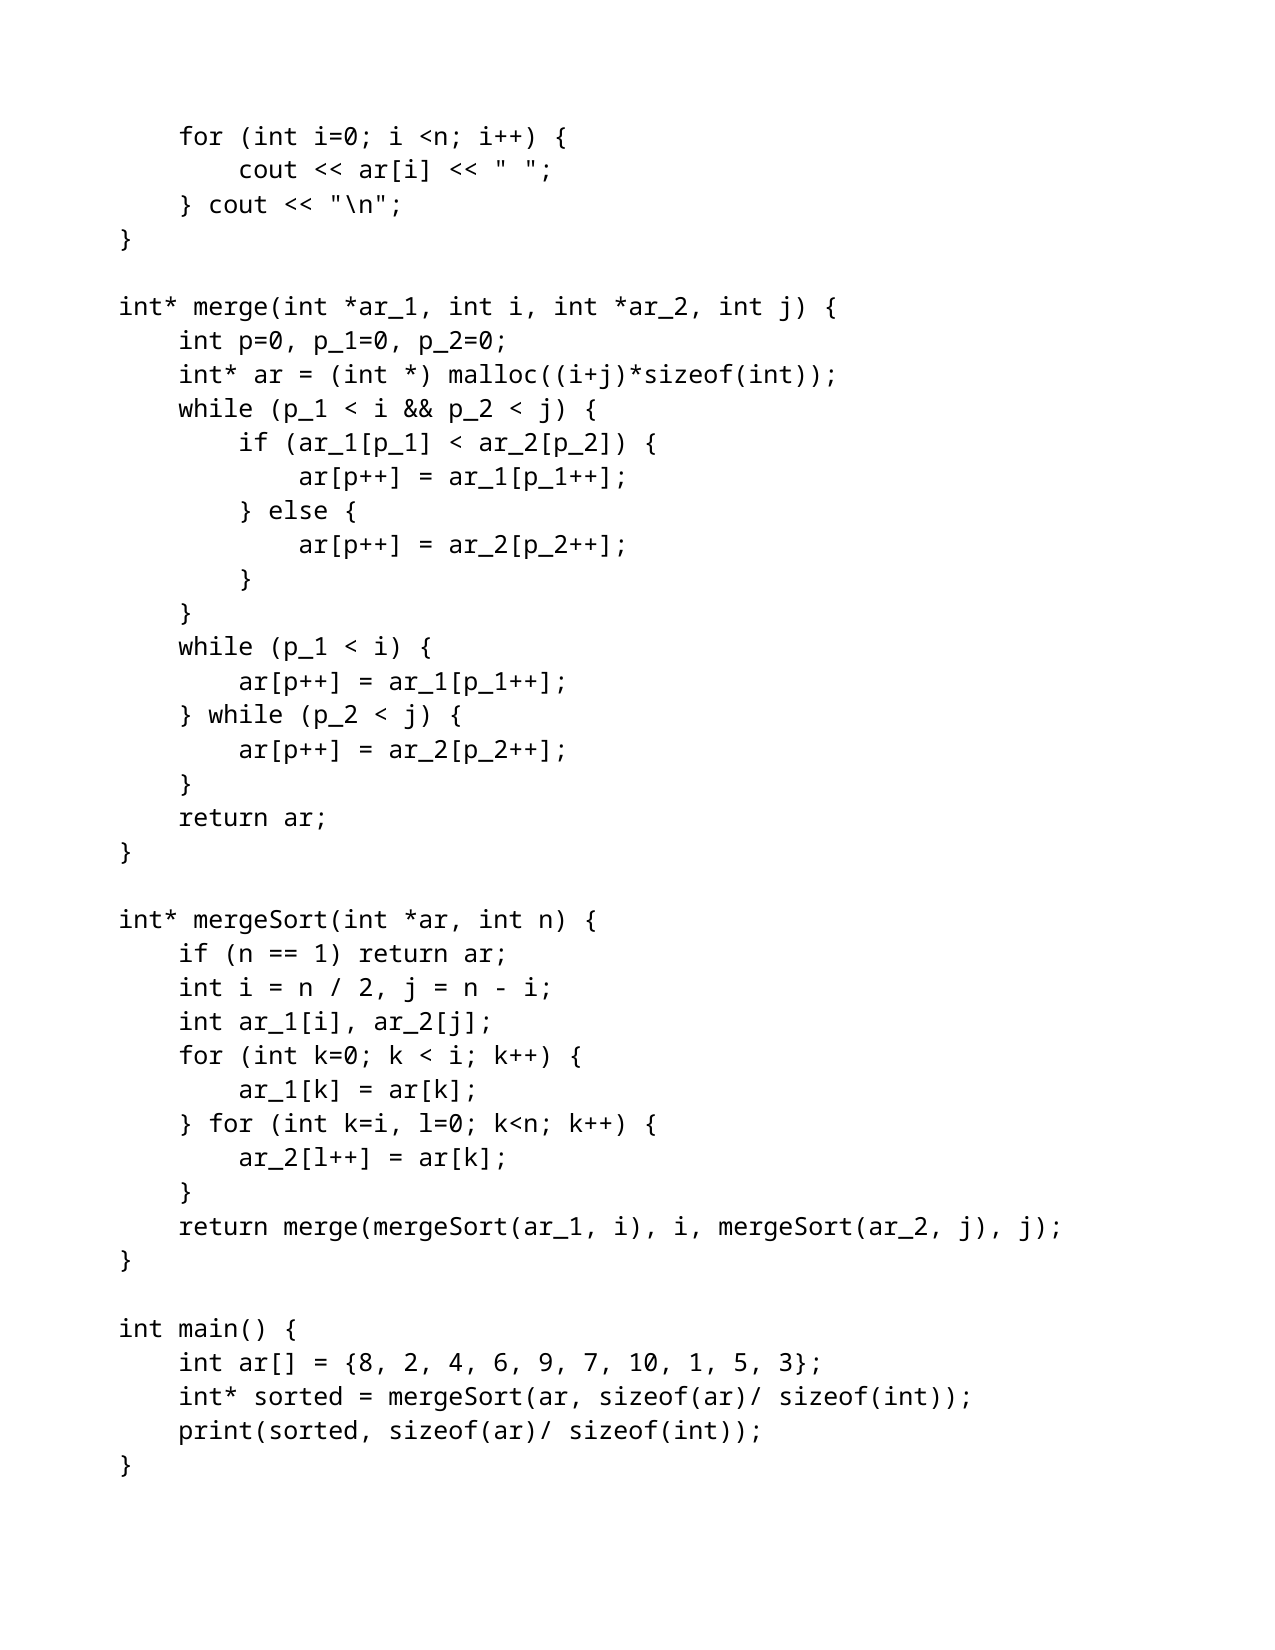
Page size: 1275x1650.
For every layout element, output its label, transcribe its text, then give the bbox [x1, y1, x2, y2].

text if (ar_1[p_1] < ar_2[p_2]) { [118, 425, 1157, 459]
text for (int i=0; i <n; i++) { [118, 118, 1157, 152]
text } else { [118, 493, 1157, 527]
text int ar[] = {8, 2, 4, 6, 9, 7, 10, 1, 5, 3}; [118, 1344, 1157, 1378]
text } [118, 1242, 1157, 1276]
text ar[p++] = ar_2[p_2++]; [118, 527, 1157, 561]
text } for (int k=i, l=0; k<n; k++) { [118, 1106, 1157, 1140]
text } [118, 1174, 1157, 1208]
text ar_2[l++] = ar[k]; [118, 1140, 1157, 1174]
text while (p_1 < i && p_2 < j) { [118, 391, 1157, 425]
text return ar; [118, 799, 1157, 833]
text while (p_1 < i) { [118, 629, 1157, 663]
text ar[p++] = ar_1[p_1++]; [118, 663, 1157, 697]
text for (int k=0; k < i; k++) { [118, 1038, 1157, 1072]
text ar[p++] = ar_2[p_2++]; [118, 731, 1157, 765]
text } [118, 561, 1157, 595]
text int i = n / 2, j = n - i; [118, 970, 1157, 1004]
text print(sorted, sizeof(ar)/ sizeof(int)); [118, 1412, 1157, 1447]
text if (n == 1) return ar; [118, 936, 1157, 970]
text ar[p++] = ar_1[p_1++]; [118, 459, 1157, 493]
text } [118, 220, 1157, 254]
text ar_1[k] = ar[k]; [118, 1072, 1157, 1106]
text } while (p_2 < j) { [118, 697, 1157, 731]
text } [118, 833, 1157, 867]
text } [118, 1447, 1157, 1481]
text } cout << "\n"; [118, 186, 1157, 220]
text int main() { [118, 1310, 1157, 1344]
text } [118, 595, 1157, 629]
text int* merge(int *ar_1, int i, int *ar_2, int j) { [118, 288, 1157, 322]
text return merge(mergeSort(ar_1, i), i, mergeSort(ar_2, j), j); [118, 1208, 1157, 1242]
text int p=0, p_1=0, p_2=0; [118, 322, 1157, 357]
text int* ar = (int *) malloc((i+j)*sizeof(int)); [118, 357, 1157, 391]
text int* mergeSort(int *ar, int n) { [118, 902, 1157, 936]
text cout << ar[i] << " "; [118, 152, 1157, 186]
text int* sorted = mergeSort(ar, sizeof(ar)/ sizeof(int)); [118, 1378, 1157, 1412]
text } [118, 765, 1157, 799]
text int ar_1[i], ar_2[j]; [118, 1004, 1157, 1038]
